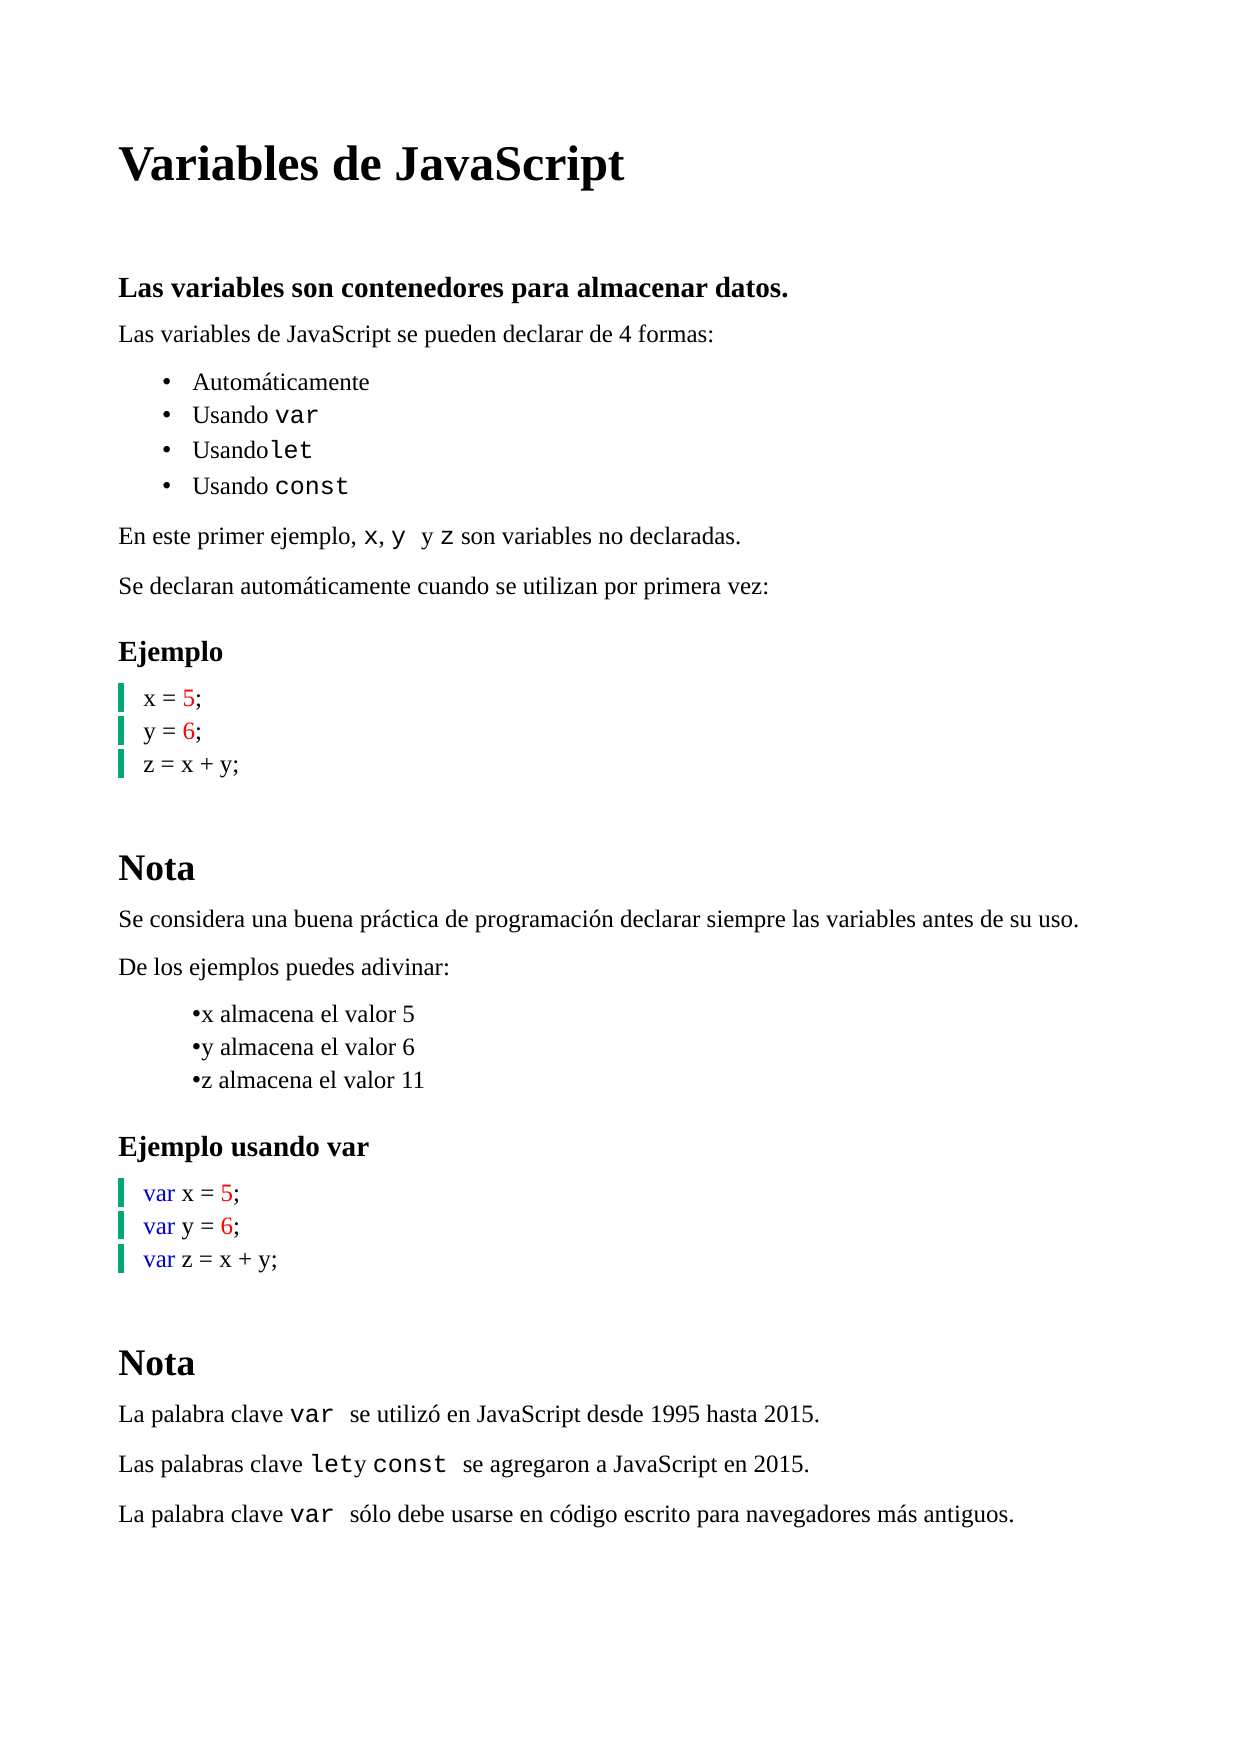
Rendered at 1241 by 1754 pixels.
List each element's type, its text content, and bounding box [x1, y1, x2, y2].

list Usando var [162, 400, 1122, 431]
subtitle Las variables son contenedores para almacenar datos. [118, 270, 1122, 304]
subtitle Ejemplo usando var [118, 1129, 1122, 1162]
list Usando const [162, 471, 1122, 502]
text var x = 5; var y = 6; var z = x + y; [118, 1178, 1122, 1273]
text Las palabras clave lety const se agregaron a JavaScript en 2015. [118, 1449, 1122, 1480]
list z almacena el valor 11 [118, 1065, 1122, 1094]
text Las variables de JavaScript se pueden declarar de 4 formas: [118, 319, 1122, 348]
text x = 5; y = 6; z = x + y; [118, 683, 1122, 778]
text La palabra clave var se utilizó en JavaScript desde 1995 hasta 2015. [118, 1399, 1122, 1430]
list Usandolet [162, 435, 1122, 466]
text De los ejemplos puedes adivinar: [118, 952, 1122, 981]
list y almacena el valor 6 [118, 1032, 1122, 1061]
list Automáticamente [162, 367, 1122, 396]
subtitle Nota [118, 845, 1122, 888]
subtitle Ejemplo [118, 634, 1122, 667]
text Se considera una buena práctica de programación declarar siempre las variables antes de su uso. [118, 904, 1122, 933]
text En este primer ejemplo, x, y y z son variables no declaradas. [118, 521, 1122, 552]
subtitle Nota [118, 1340, 1122, 1383]
subtitle Variables de JavaScript [118, 134, 1122, 191]
text La palabra clave var sólo debe usarse en código escrito para navegadores más antiguos. [118, 1499, 1122, 1530]
text Se declaran automáticamente cuando se utilizan por primera vez: [118, 571, 1122, 599]
list x almacena el valor 5 [118, 999, 1122, 1028]
